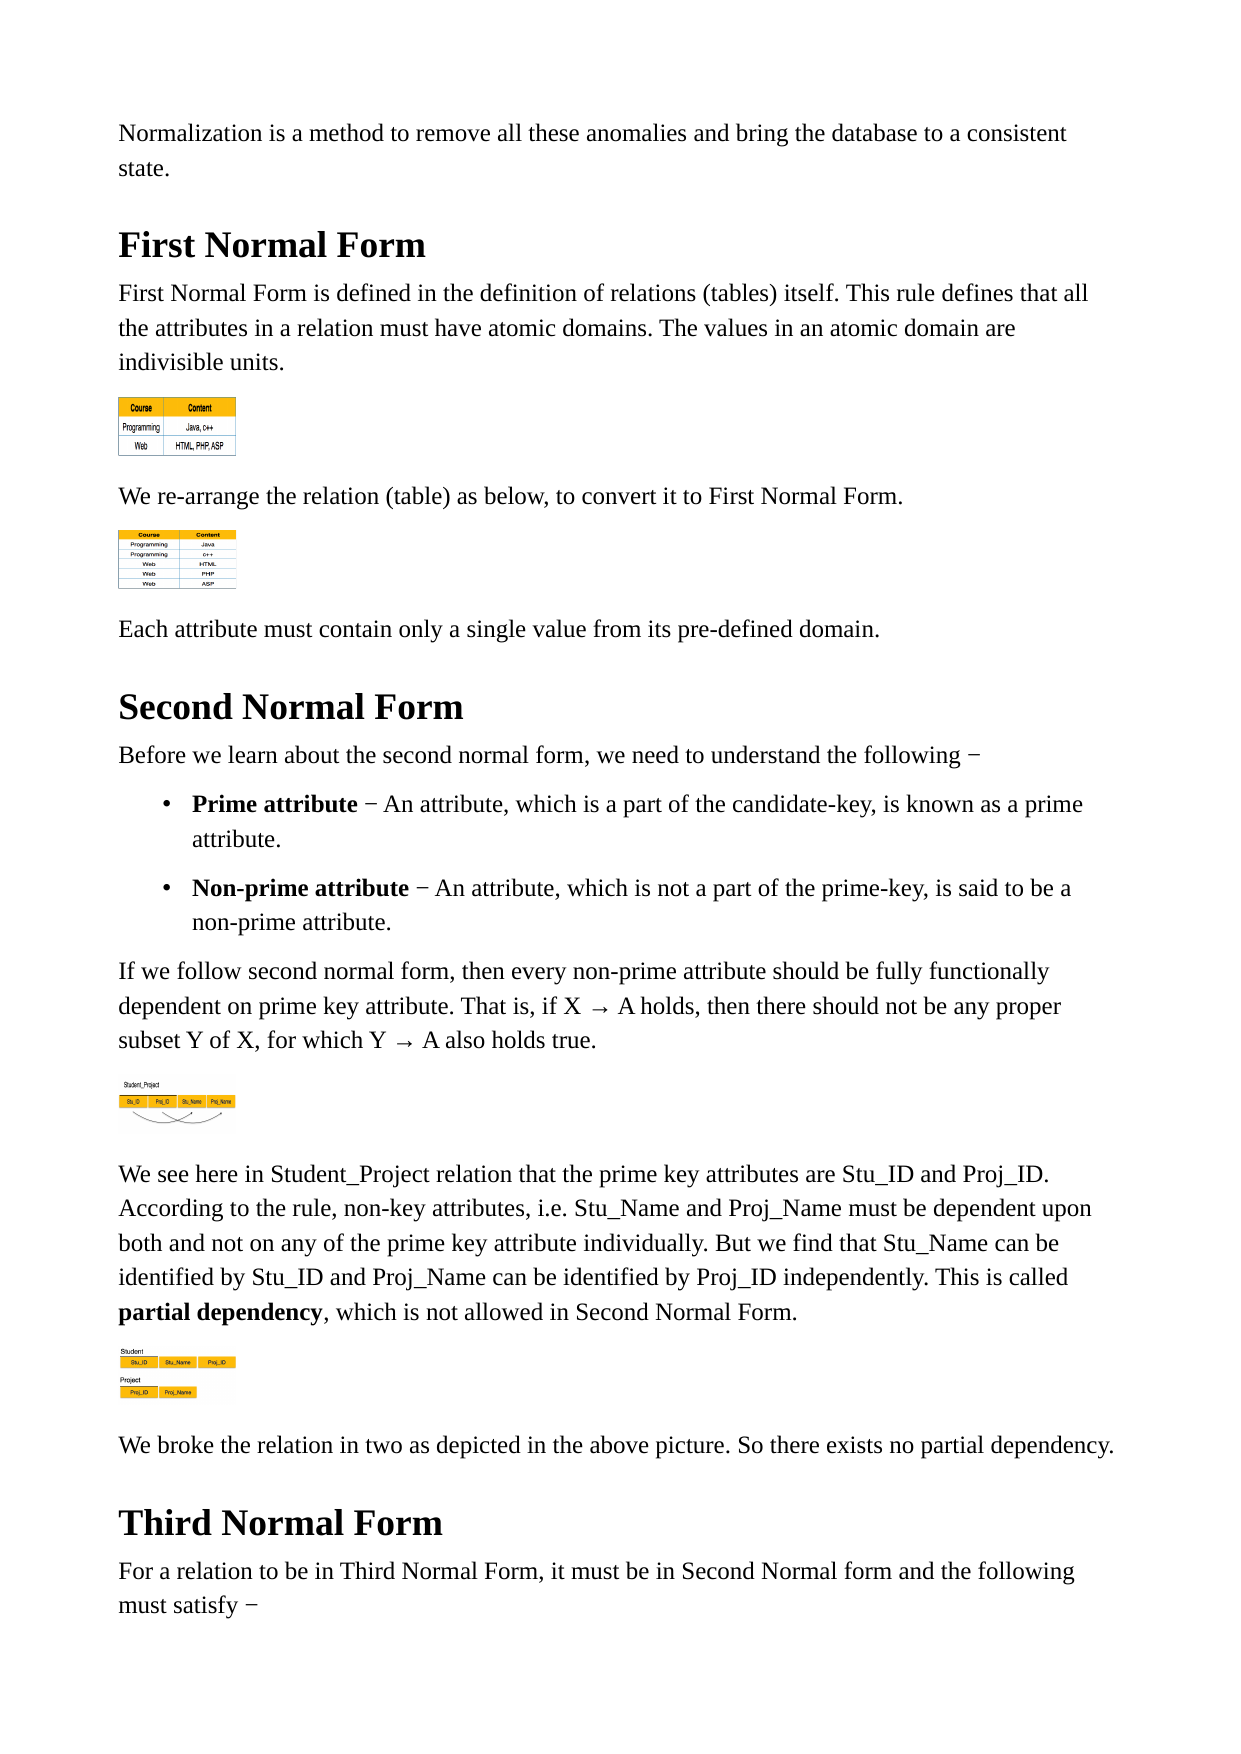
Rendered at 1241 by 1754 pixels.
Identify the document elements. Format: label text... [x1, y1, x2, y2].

text First Normal Form is defined in the definition of relations (tables) itself. This rule defines that all the attributes in a relation must have atomic domains. The values in an atomic domain are indivisible units. [118, 278, 1122, 376]
subtitle Second Normal Form [118, 684, 1122, 728]
text For a relation to be in Third Normal Form, it must be in Second Normal form and the following must satisfy − [118, 1556, 1122, 1619]
subtitle First Normal Form [118, 222, 1122, 266]
picture [118, 530, 237, 589]
picture [118, 1346, 237, 1405]
text We re-arrange the relation (table) as below, to convert it to First Normal Form. [118, 481, 1122, 509]
list Prime attribute − An attribute, which is a part of the candidate-key, is known as a prime attribute. [162, 789, 1122, 852]
picture [118, 1074, 237, 1134]
text If we follow second normal form, then every non-prime attribute should be fully functionally dependent on prime key attribute. That is, if X → A holds, then there should not be any proper subset Y of X, for which Y → A also holds true. [118, 956, 1122, 1054]
subtitle Third Normal Form [118, 1501, 1122, 1544]
text We see here in Student_Project relation that the prime key attributes are Stu_ID and Proj_ID. According to the rule, non-key attributes, i.e. Stu_Name and Proj_Name must be dependent upon both and not on any of the prime key attribute individually. But we find that Stu_Name can be identified by Stu_ID and Proj_Name can be identified by Proj_ID independently. This is called partial dependency, which is not allowed in Second Normal Form. [118, 1159, 1122, 1326]
text Normalization is a method to remove all these anomalies and bring the database to a consistent state. [118, 118, 1122, 181]
list Non-prime attribute − An attribute, which is not a part of the prime-key, is said to be a non-prime attribute. [162, 873, 1122, 936]
text We broke the relation in two as depicted in the above picture. So there exists no partial dependency. [118, 1431, 1122, 1459]
picture [118, 396, 237, 456]
text Before we learn about the second normal form, we need to understand the following − [118, 740, 1122, 769]
text Each attribute must contain only a single value from its pre-defined domain. [118, 614, 1122, 643]
